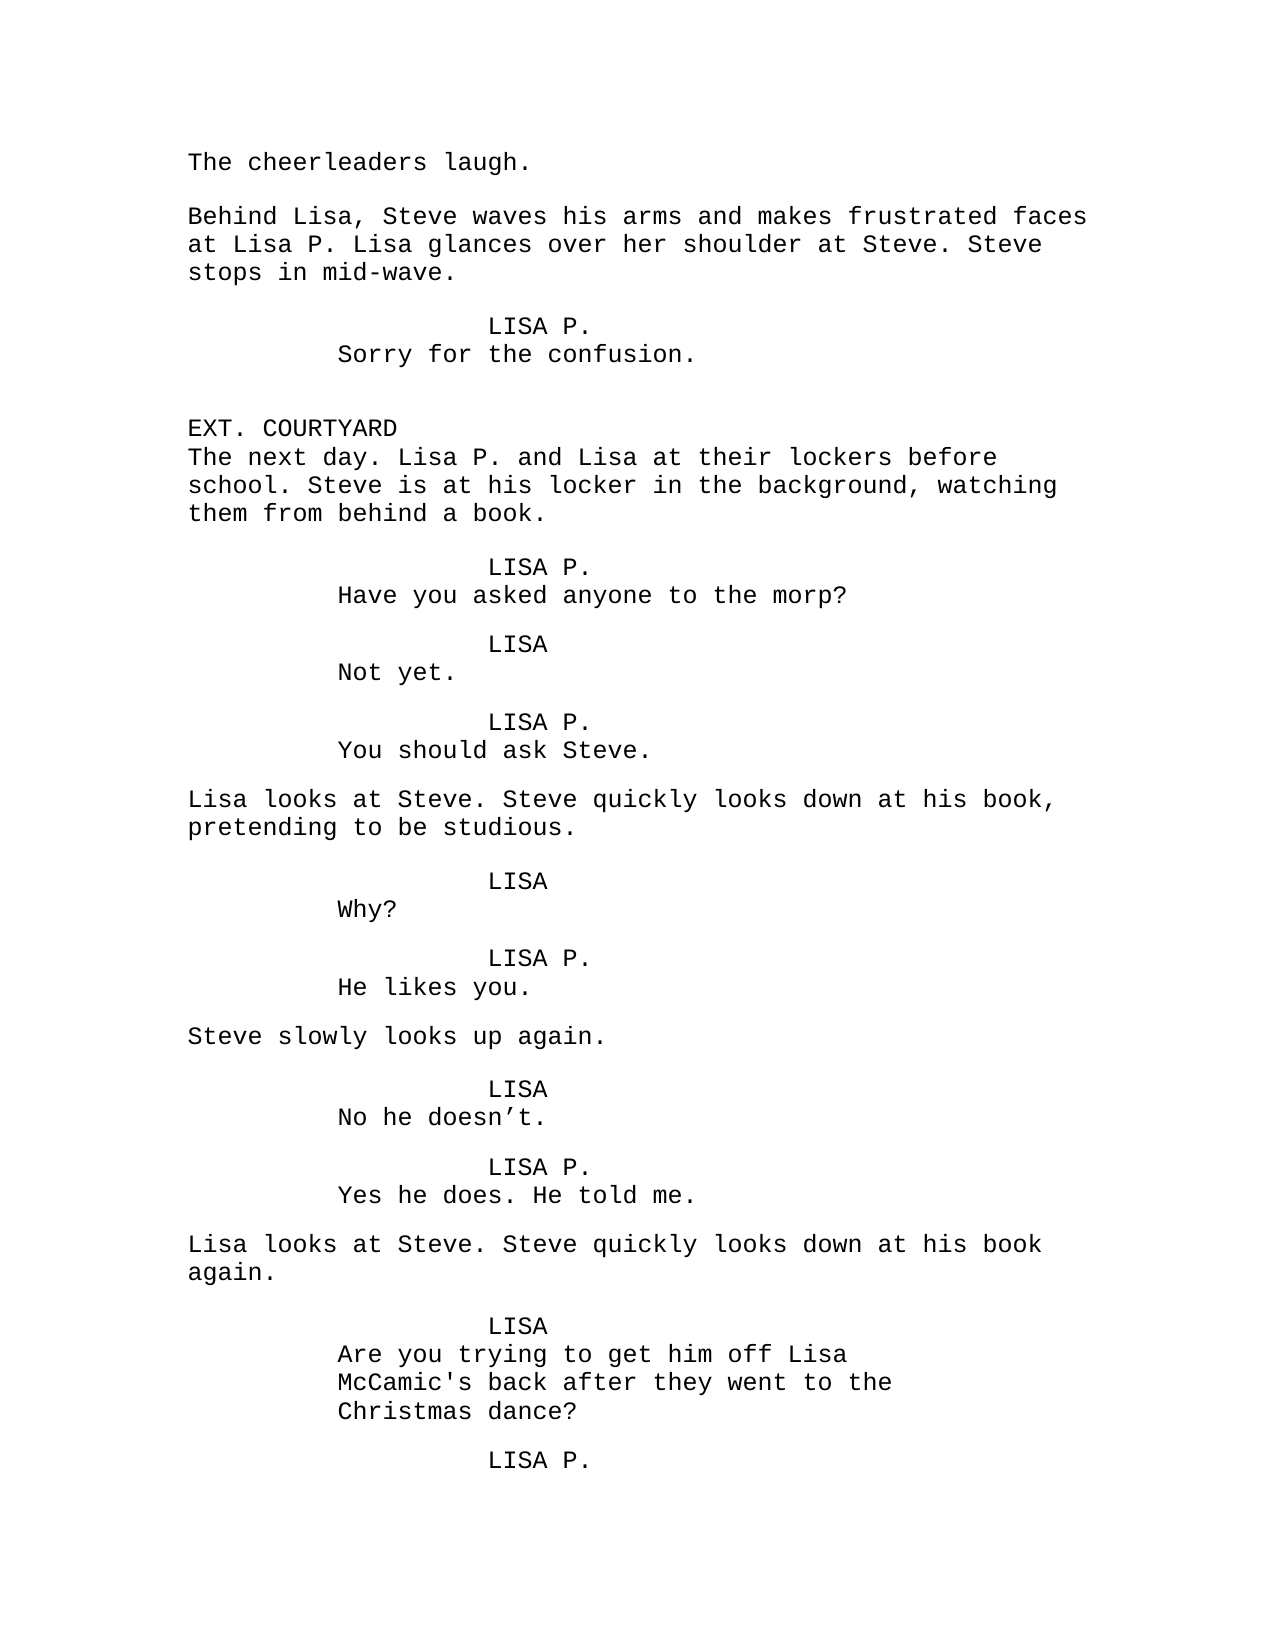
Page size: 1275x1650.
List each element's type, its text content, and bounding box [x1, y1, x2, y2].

text Sorry for the confusion. [337, 342, 937, 370]
text Lisa looks at Steve. Steve quickly looks down at his book, pretending to be studious. [187, 787, 1087, 843]
text LISA P. [187, 709, 1087, 737]
text He likes you. [337, 974, 937, 1002]
text LISA [187, 1313, 1087, 1342]
text Lisa looks at Steve. Steve quickly looks down at his book again. [187, 1232, 1087, 1288]
text LISA P. [187, 554, 1087, 582]
text The cheerleaders laugh. [187, 150, 1087, 178]
text LISA P. [187, 1154, 1087, 1182]
subtitle EXT. COURTYARD [187, 416, 1087, 444]
text Steve slowly looks up again. [187, 1023, 1087, 1052]
text LISA P. [187, 1447, 1087, 1476]
text Behind Lisa, Steve waves his arms and makes frustrated faces at Lisa P. Lisa glances over her shoulder at Steve. Steve stops in mid-wave. [187, 203, 1087, 288]
text The next day. Lisa P. and Lisa at their lockers before school. Steve is at his locker in the background, watching them from behind a book. [187, 444, 1087, 529]
text LISA [187, 1077, 1087, 1105]
text Have you asked anyone to the morp? [337, 582, 937, 611]
text LISA P. [187, 313, 1087, 342]
text You should ask Steve. [337, 737, 937, 766]
text No he doesn’t. [337, 1105, 937, 1133]
text Yes he does. He told me. [337, 1182, 937, 1211]
text Are you trying to get him off Lisa McCamic's back after they went to the Christmas dance? [337, 1342, 937, 1427]
text LISA P. [187, 946, 1087, 974]
text LISA [187, 868, 1087, 897]
text Not yet. [337, 660, 937, 688]
text LISA [187, 632, 1087, 660]
text Why? [337, 897, 937, 925]
